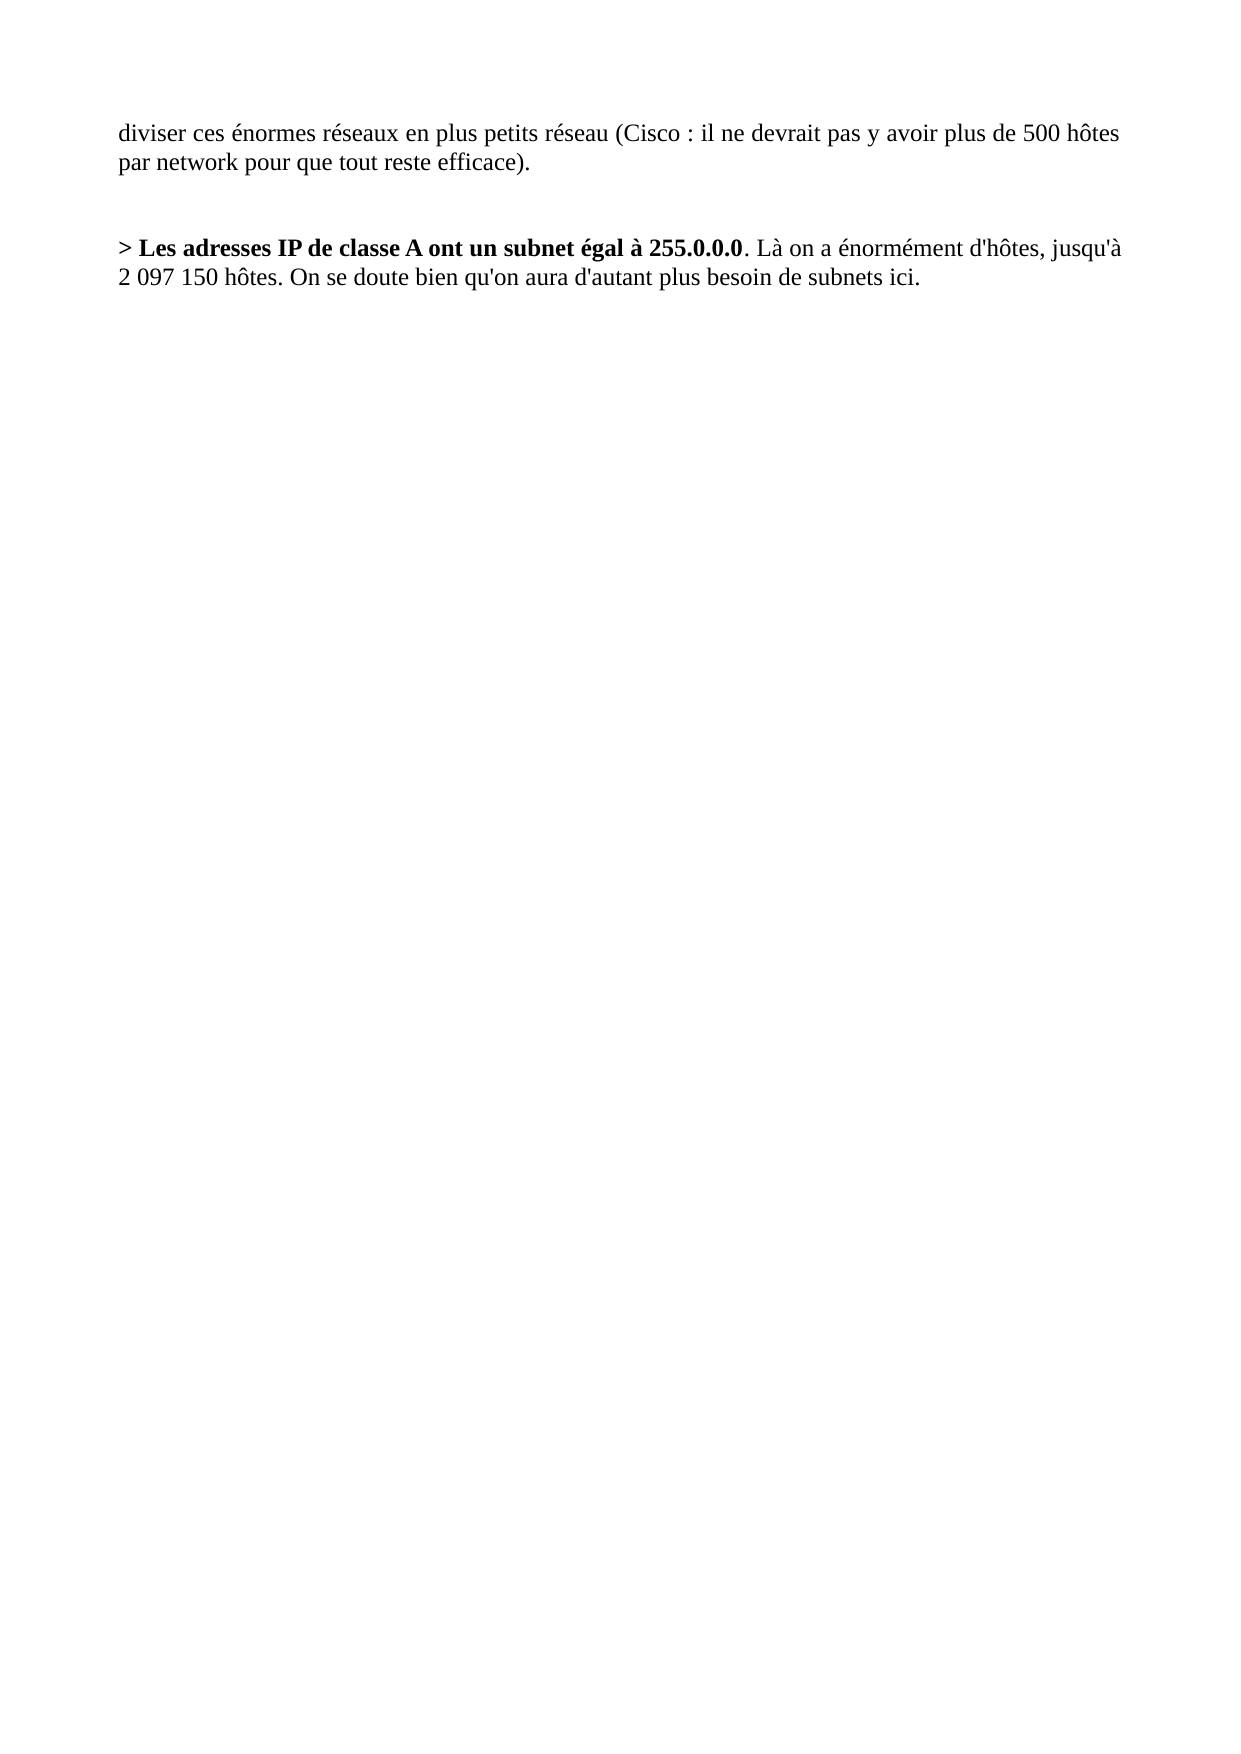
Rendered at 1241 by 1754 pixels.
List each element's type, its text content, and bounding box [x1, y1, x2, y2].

text > Les adresses IP de classe A ont un subnet égal à 255.0.0.0. Là on a énormément d'hôtes, jusqu'à 2 097 150 hôtes. On se doute bien qu'on aura d'autant plus besoin de subnets ici. [118, 233, 1122, 291]
text diviser ces énormes réseaux en plus petits réseau (Cisco : il ne devrait pas y avoir plus de 500 hôtes par network pour que tout reste efficace). [118, 118, 1122, 176]
